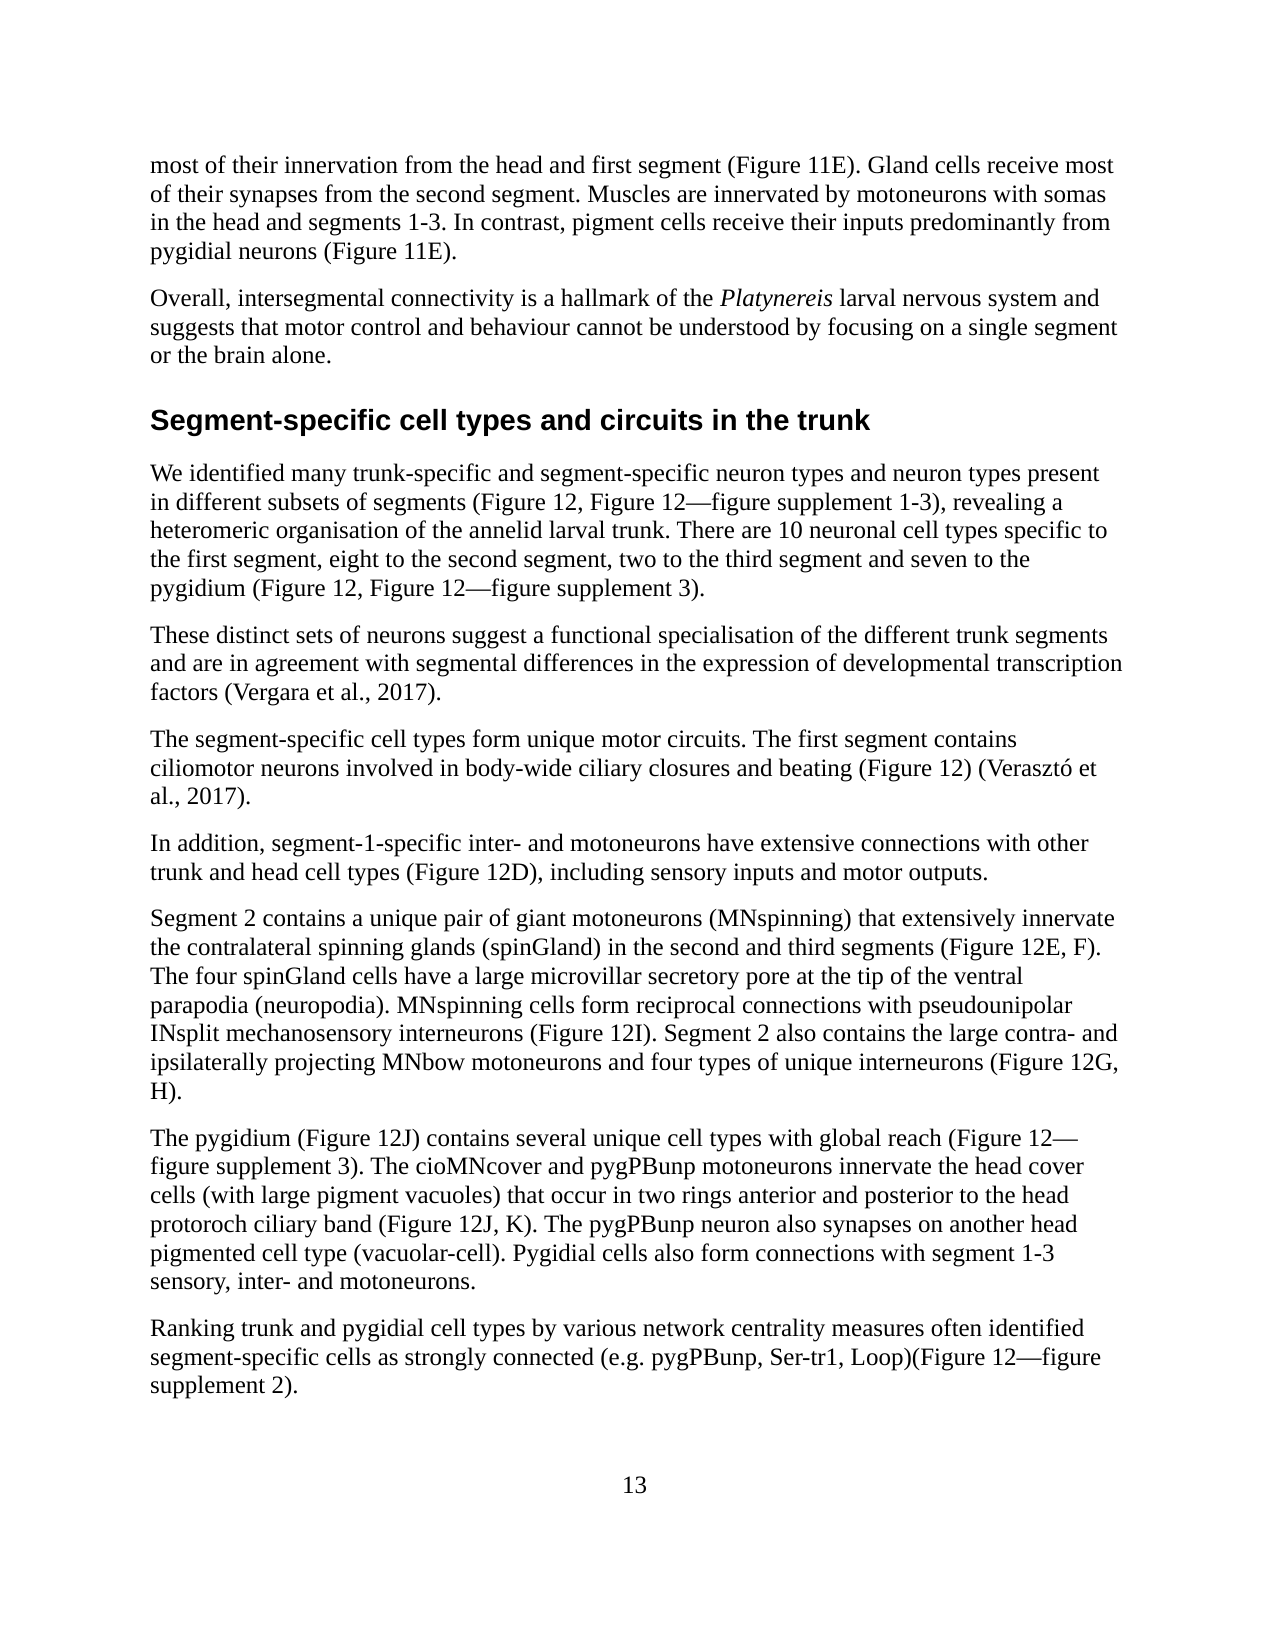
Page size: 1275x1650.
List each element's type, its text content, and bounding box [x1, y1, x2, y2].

text The pygidium (Figure 12J) contains several unique cell types with global reach (Figure 12—figure supplement 3). The cioMNcover and pygPBunp motoneurons innervate the head cover cells (with large pigment vacuoles) that occur in two rings anterior and posterior to the head protoroch ciliary band (Figure 12J, K). The pygPBunp neuron also synapses on another head pigmented cell type (vacuolar-cell). Pygidial cells also form connections with segment 1-3 sensory, inter- and motoneurons. [150, 1123, 1125, 1295]
text Overall, intersegmental connectivity is a hallmark of the Platynereis larval nervous system and suggests that motor control and behaviour cannot be understood by focusing on a single segment or the brain alone. [150, 283, 1125, 369]
text Segment 2 contains a unique pair of giant motoneurons (MNspinning) that extensively innervate the contralateral spinning glands (spinGland) in the second and third segments (Figure 12E, F). The four spinGland cells have a large microvillar secretory pore at the tip of the ventral parapodia (neuropodia). MNspinning cells form reciprocal connections with pseudounipolar INsplit mechanosensory interneurons (Figure 12I). Segment 2 also contains the large contra- and ipsilaterally projecting MNbow motoneurons and four types of unique interneurons (Figure 12G, H). [150, 903, 1125, 1105]
text These distinct sets of neurons suggest a functional specialisation of the different trunk segments and are in agreement with segmental differences in the expression of developmental transcription factors (Vergara et al., 2017). [150, 620, 1125, 706]
text The segment-specific cell types form unique motor circuits. The first segment contains ciliomotor neurons involved in body-wide ciliary closures and beating (Figure 12) (Verasztó et al., 2017). [150, 724, 1125, 810]
subtitle Segment-specific cell types and circuits in the trunk [150, 403, 1125, 437]
text In addition, segment-1-specific inter- and motoneurons have extensive connections with other trunk and head cell types (Figure 12D), including sensory inputs and motor outputs. [150, 828, 1125, 886]
text We identified many trunk-specific and segment-specific neuron types and neuron types present in different subsets of segments (Figure 12, Figure 12—figure supplement 1-3), revealing a heteromeric organisation of the annelid larval trunk. There are 10 neuronal cell types specific to the first segment, eight to the second segment, two to the third segment and seven to the pygidium (Figure 12, Figure 12—figure supplement 3). [150, 458, 1125, 602]
text Ranking trunk and pygidial cell types by various network centrality measures often identified segment-specific cells as strongly connected (e.g. pygPBunp, Ser-tr1, Loop)(Figure 12—figure supplement 2). [150, 1313, 1125, 1399]
text most of their innervation from the head and first segment (Figure 11E). Gland cells receive most of their synapses from the second segment. Muscles are innervated by motoneurons with somas in the head and segments 1-3. In contrast, pigment cells receive their inputs predominantly from pygidial neurons (Figure 11E). [150, 150, 1125, 265]
